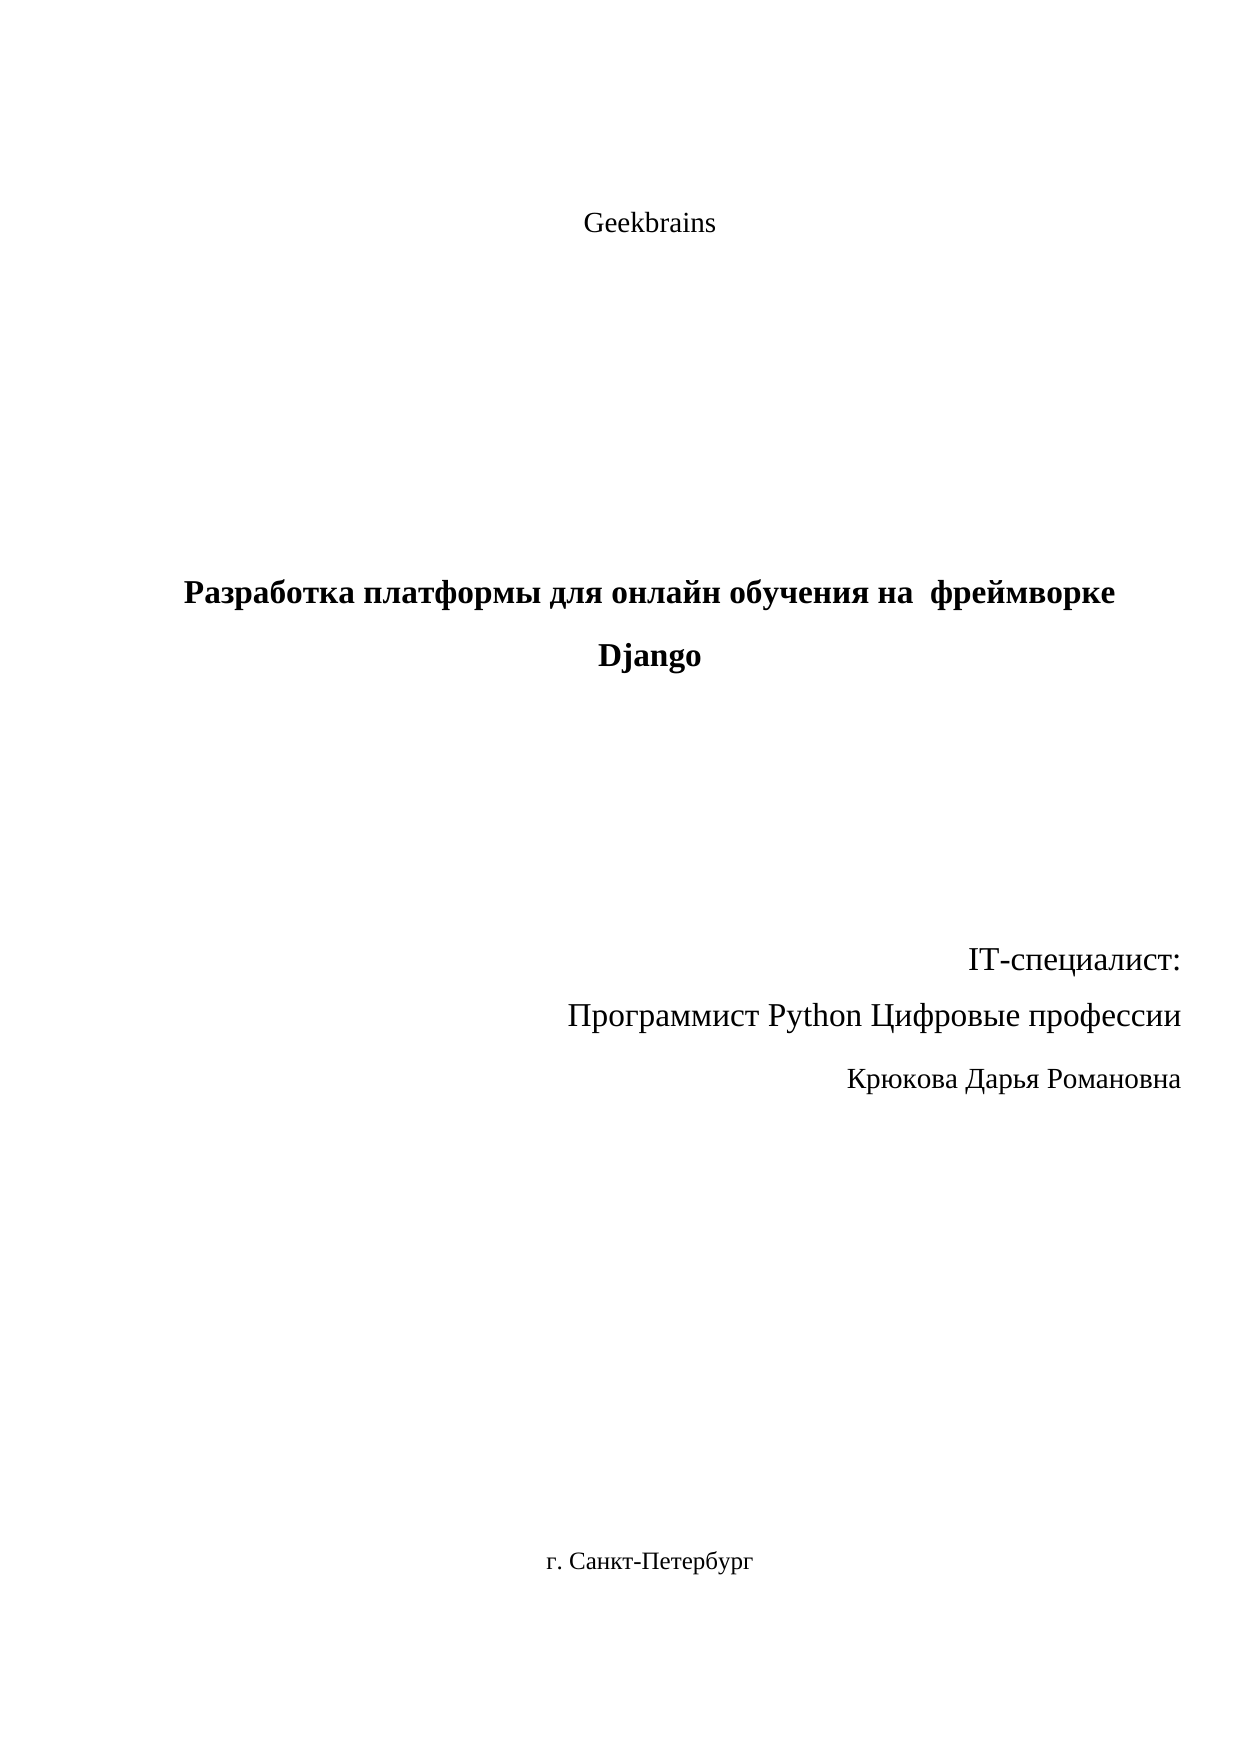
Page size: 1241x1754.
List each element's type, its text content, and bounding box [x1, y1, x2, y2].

text Django [118, 635, 1181, 673]
subtitle IT-специалист: [118, 939, 1181, 977]
subtitle Программист Python Цифровые профессии [118, 996, 1181, 1034]
text Geekbrains [118, 205, 1181, 239]
text Крюкова Дарья Романовна [118, 1061, 1181, 1094]
text г. Санкт-Петербург [118, 1546, 1181, 1575]
text Разработка платформы для онлайн обучения на фреймворке [118, 572, 1181, 610]
